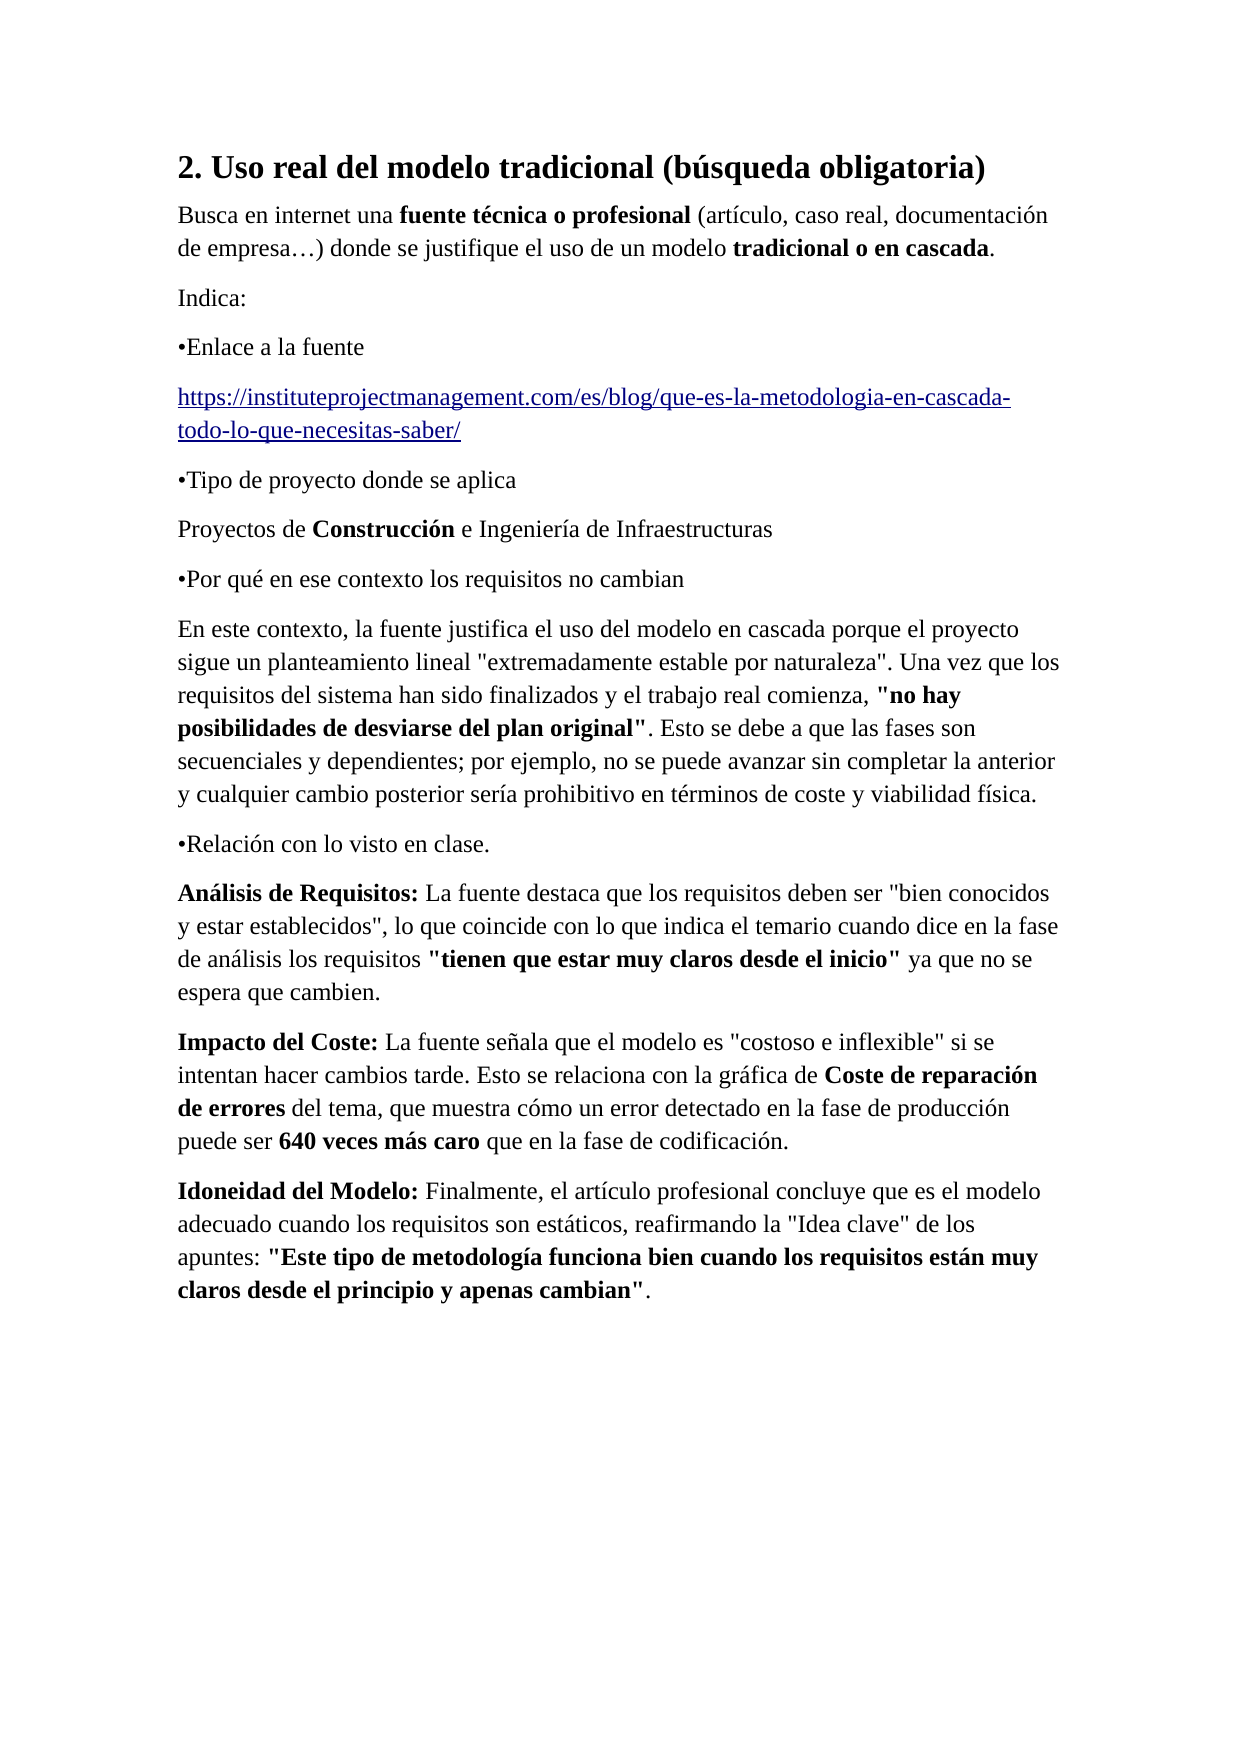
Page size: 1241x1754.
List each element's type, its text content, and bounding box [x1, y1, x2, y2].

text Análisis de Requisitos: La fuente destaca que los requisitos deben ser "bien conocidos y estar establecidos", lo que coincide con lo que indica el temario cuando dice en la fase de análisis los requisitos "tienen que estar muy claros desde el inicio" ya que no se espera que cambien. [177, 878, 1063, 1006]
text •Tipo de proyecto donde se aplica [177, 465, 1063, 493]
text •Por qué en ese contexto los requisitos no cambian [177, 564, 1063, 593]
text Indica: [177, 283, 1063, 311]
text Busca en internet una fuente técnica o profesional (artículo, caso real, documentación de empresa…) donde se justifique el uso de un modelo tradicional o en cascada. [177, 200, 1063, 262]
text •Enlace a la fuente [177, 332, 1063, 361]
text https://instituteprojectmanagement.com/es/blog/que-es-la-metodologia-en-cascada-todo-lo-que-necesitas-saber/ [177, 382, 1063, 444]
text •Relación con lo visto en clase. [177, 829, 1063, 857]
text En este contexto, la fuente justifica el uso del modelo en cascada porque el proyecto sigue un planteamiento lineal "extremadamente estable por naturaleza". Una vez que los requisitos del sistema han sido finalizados y el trabajo real comienza, "no hay posibilidades de desviarse del plan original". Esto se debe a que las fases son secuenciales y dependientes; por ejemplo, no se puede avanzar sin completar la anterior y cualquier cambio posterior sería prohibitivo en términos de coste y viabilidad física. [177, 614, 1063, 808]
text Idoneidad del Modelo: Finalmente, el artículo profesional concluye que es el modelo adecuado cuando los requisitos son estáticos, reafirmando la "Idea clave" de los apuntes: "Este tipo de metodología funciona bien cuando los requisitos están muy claros desde el principio y apenas cambian". [177, 1176, 1063, 1304]
subtitle 2. Uso real del modelo tradicional (búsqueda obligatoria) [177, 148, 1063, 186]
text Impacto del Coste: La fuente señala que el modelo es "costoso e inflexible" si se intentan hacer cambios tarde. Esto se relaciona con la gráfica de Coste de reparación de errores del tema, que muestra cómo un error detectado en la fase de producción puede ser 640 veces más caro que en la fase de codificación. [177, 1027, 1063, 1155]
text Proyectos de Construcción e Ingeniería de Infraestructuras [177, 514, 1063, 543]
